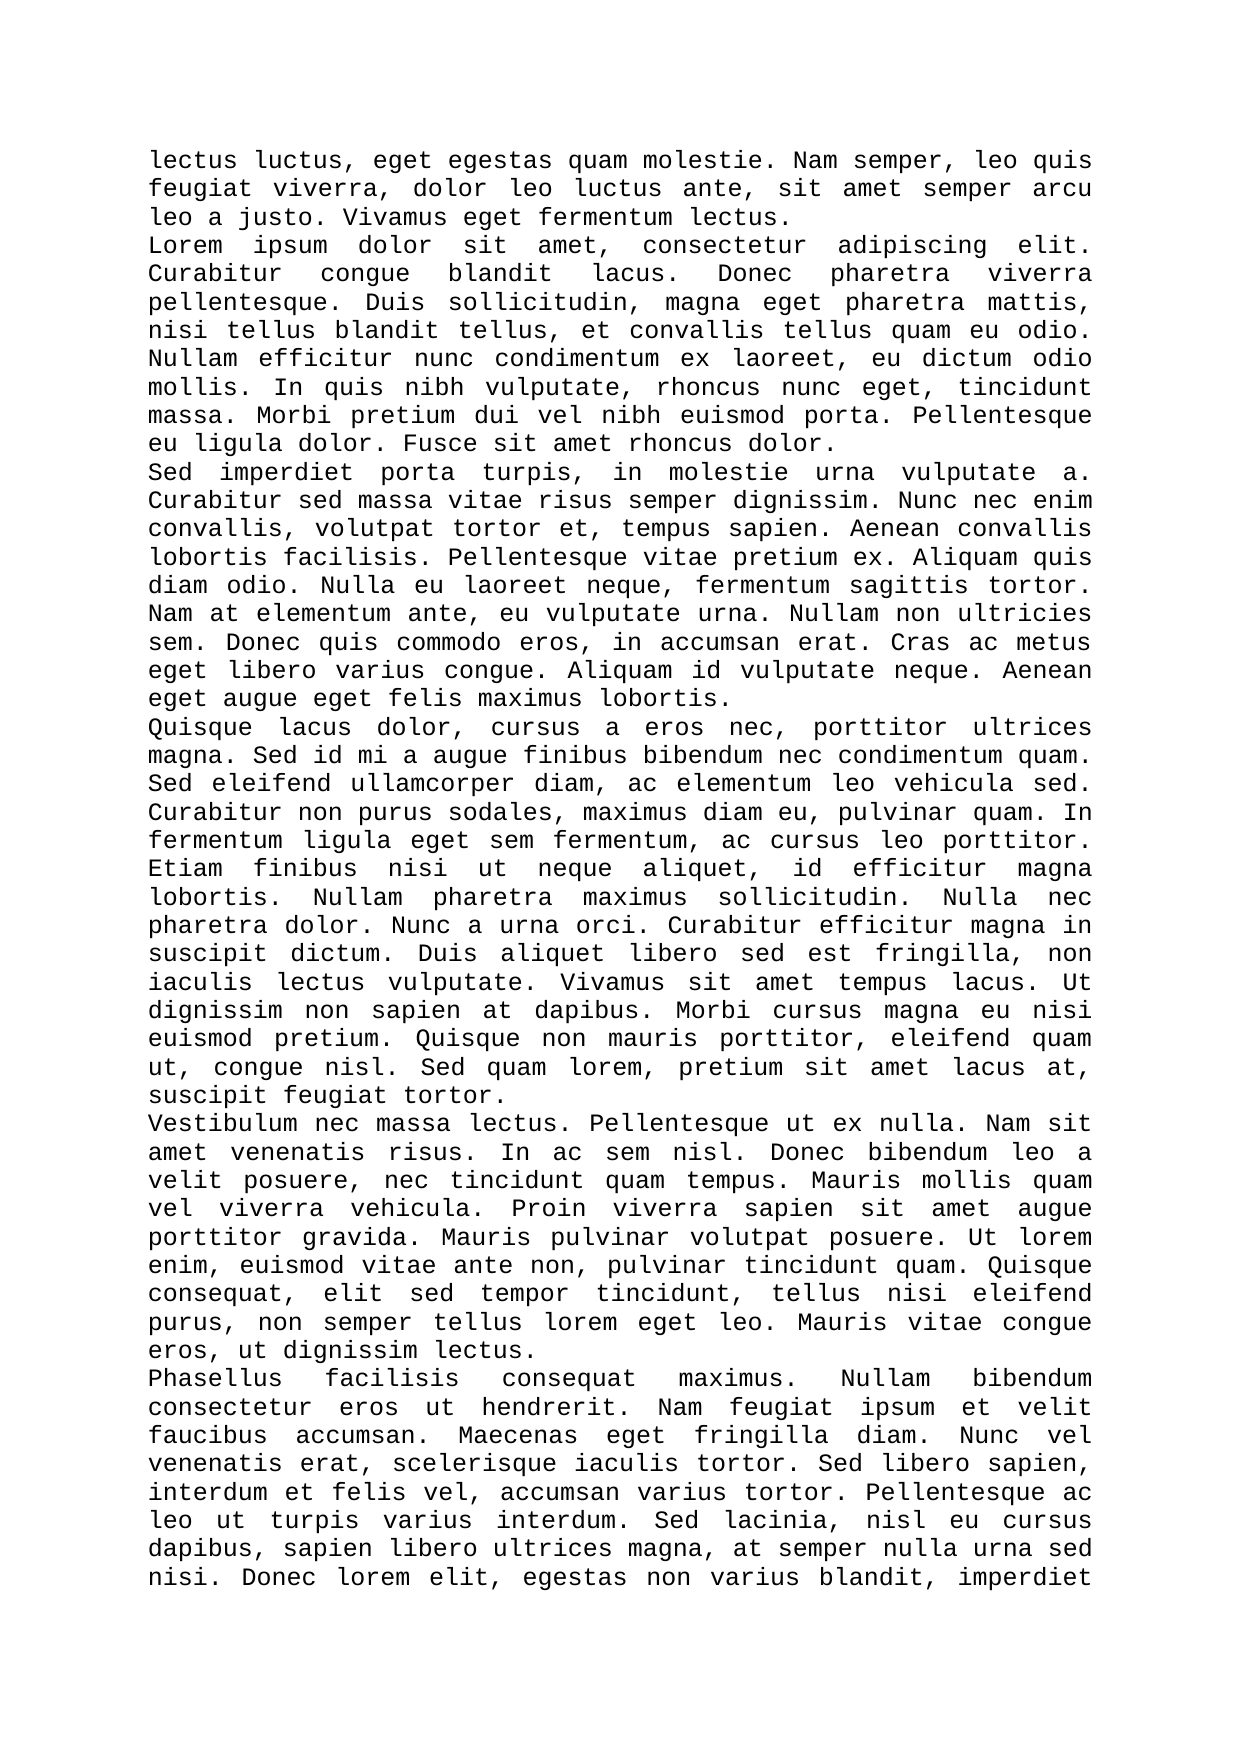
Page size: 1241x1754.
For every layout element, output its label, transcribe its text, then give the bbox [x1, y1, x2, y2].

text Quisque lacus dolor, cursus a eros nec, porttitor ultrices magna. Sed id mi a augue finibus bibendum nec condimentum quam. Sed eleifend ullamcorper diam, ac elementum leo vehicula sed. Curabitur non purus sodales, maximus diam eu, pulvinar quam. In fermentum ligula eget sem fermentum, ac cursus leo porttitor. Etiam finibus nisi ut neque aliquet, id efficitur magna lobortis. Nullam pharetra maximus sollicitudin. Nulla nec pharetra dolor. Nunc a urna orci. Curabitur efficitur magna in suscipit dictum. Duis aliquet libero sed est fringilla, non iaculis lectus vulputate. Vivamus sit amet tempus lacus. Ut dignissim non sapien at dapibus. Morbi cursus magna eu nisi euismod pretium. Quisque non mauris porttitor, eleifend quam ut, congue nisl. Sed quam lorem, pretium sit amet lacus at, suscipit feugiat tortor. [148, 714, 1093, 1111]
text lectus luctus, eget egestas quam molestie. Nam semper, leo quis feugiat viverra, dolor leo luctus ante, sit amet semper arcu leo a justo. Vivamus eget fermentum lectus. [148, 148, 1093, 233]
text Vestibulum nec massa lectus. Pellentesque ut ex nulla. Nam sit amet venenatis risus. In ac sem nisl. Donec bibendum leo a velit posuere, nec tincidunt quam tempus. Mauris mollis quam vel viverra vehicula. Proin viverra sapien sit amet augue porttitor gravida. Mauris pulvinar volutpat posuere. Ut lorem enim, euismod vitae ante non, pulvinar tincidunt quam. Quisque consequat, elit sed tempor tincidunt, tellus nisi eleifend purus, non semper tellus lorem eget leo. Mauris vitae congue eros, ut dignissim lectus. [148, 1111, 1093, 1366]
text Sed imperdiet porta turpis, in molestie urna vulputate a. Curabitur sed massa vitae risus semper dignissim. Nunc nec enim convallis, volutpat tortor et, tempus sapien. Aenean convallis lobortis facilisis. Pellentesque vitae pretium ex. Aliquam quis diam odio. Nulla eu laoreet neque, fermentum sagittis tortor. Nam at elementum ante, eu vulputate urna. Nullam non ultricies sem. Donec quis commodo eros, in accumsan erat. Cras ac metus eget libero varius congue. Aliquam id vulputate neque. Aenean eget augue eget felis maximus lobortis. [148, 459, 1093, 714]
text Lorem ipsum dolor sit amet, consectetur adipiscing elit. Curabitur congue blandit lacus. Donec pharetra viverra pellentesque. Duis sollicitudin, magna eget pharetra mattis, nisi tellus blandit tellus, et convallis tellus quam eu odio. Nullam efficitur nunc condimentum ex laoreet, eu dictum odio mollis. In quis nibh vulputate, rhoncus nunc eget, tincidunt massa. Morbi pretium dui vel nibh euismod porta. Pellentesque eu ligula dolor. Fusce sit amet rhoncus dolor. [148, 233, 1093, 459]
text Phasellus facilisis consequat maximus. Nullam bibendum consectetur eros ut hendrerit. Nam feugiat ipsum et velit faucibus accumsan. Maecenas eget fringilla diam. Nunc vel venenatis erat, scelerisque iaculis tortor. Sed libero sapien, interdum et felis vel, accumsan varius tortor. Pellentesque ac leo ut turpis varius interdum. Sed lacinia, nisl eu cursus dapibus, sapien libero ultrices magna, at semper nulla urna sed nisi. Donec lorem elit, egestas non varius blandit, imperdiet [148, 1366, 1093, 1593]
